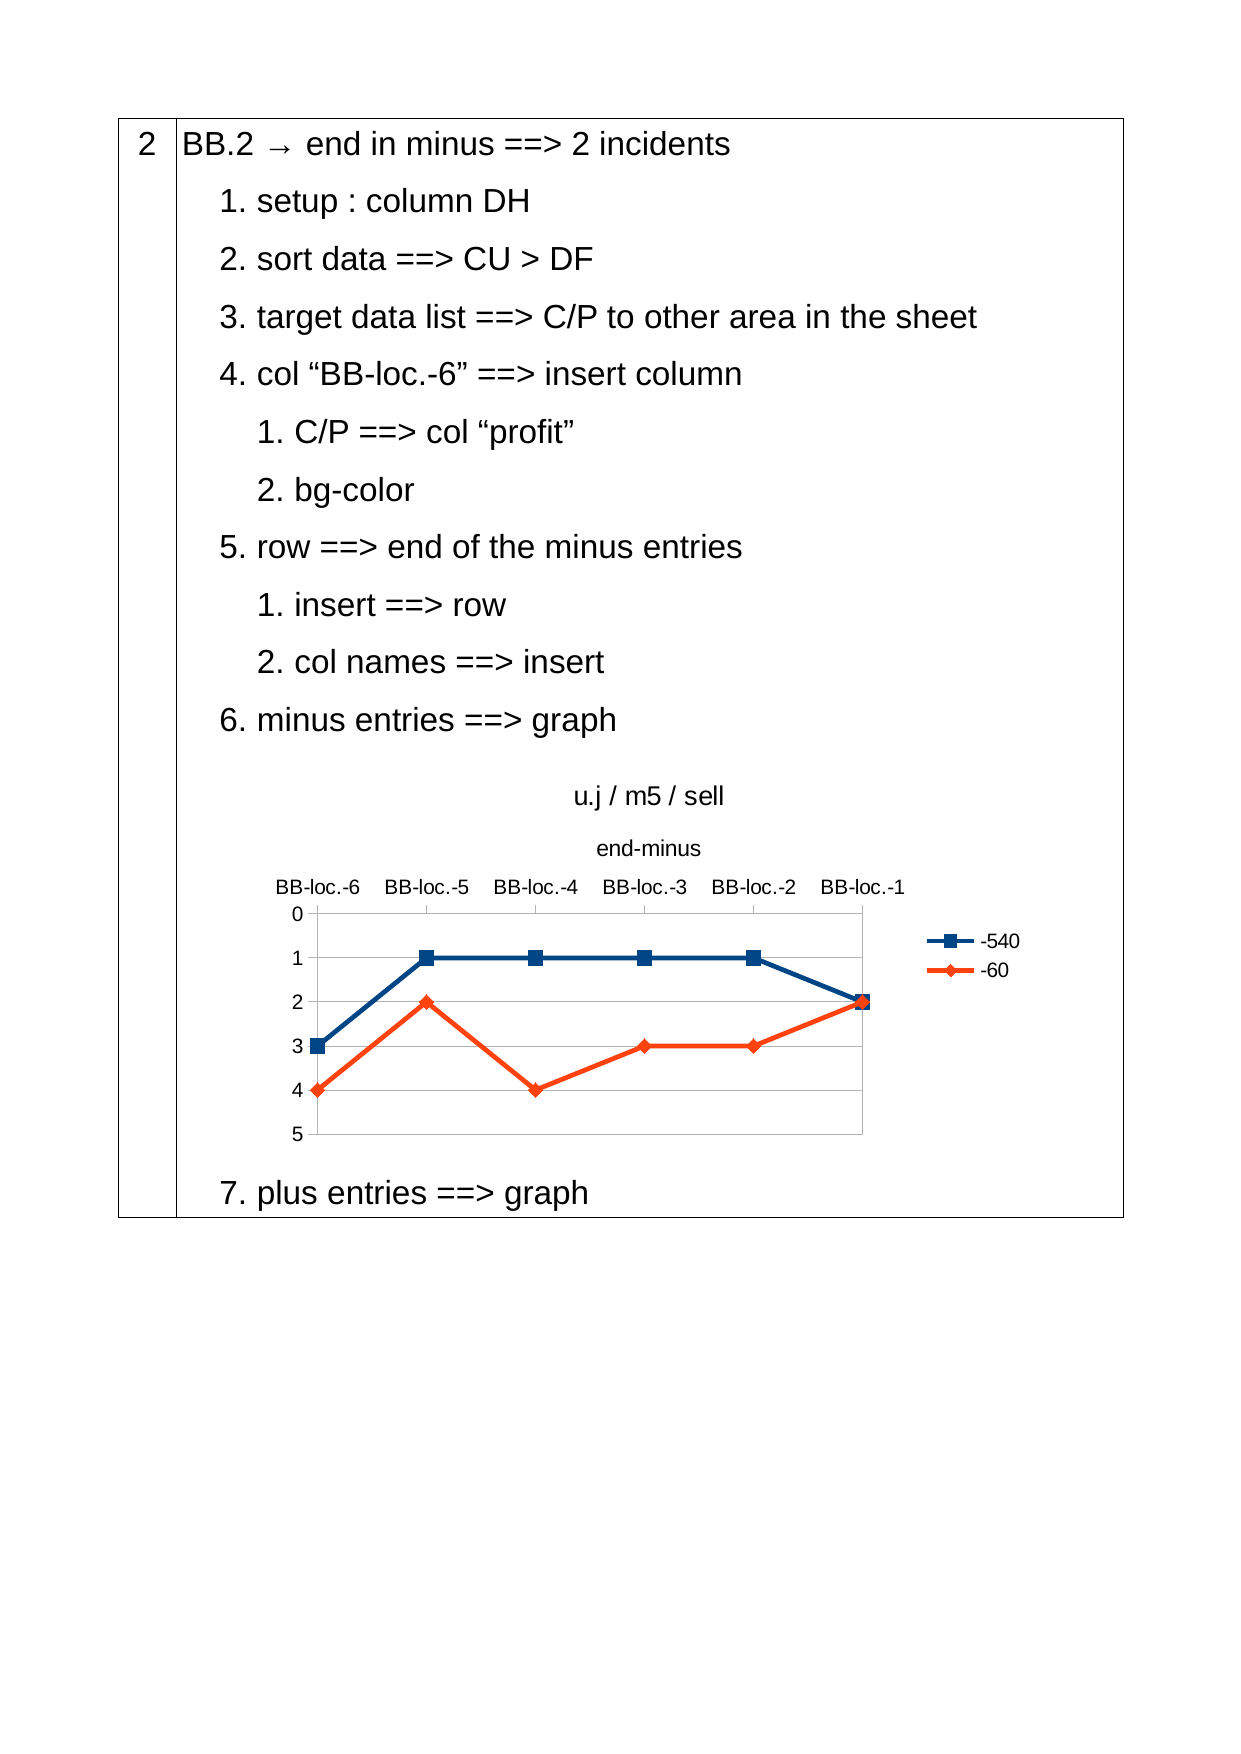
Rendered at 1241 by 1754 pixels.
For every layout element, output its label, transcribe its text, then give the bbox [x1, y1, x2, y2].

table_cell 2 [119, 119, 176, 1217]
table_cell BB.2 → end in minus ==> 2 incidents setup : column DH sort data ==> CU > DF target data list ==> C/P to other area in the sheet col “BB-loc.-6” ==> insert column C/P ==> col “profit” bg-color row ==> end of the minus entries insert ==> row col names ==> insert minus entries ==> graph plus entries ==> graph +440 のorder ==> 過去６本で、BB.5 から、BB.2 に => 上がっている [177, 119, 1123, 1217]
